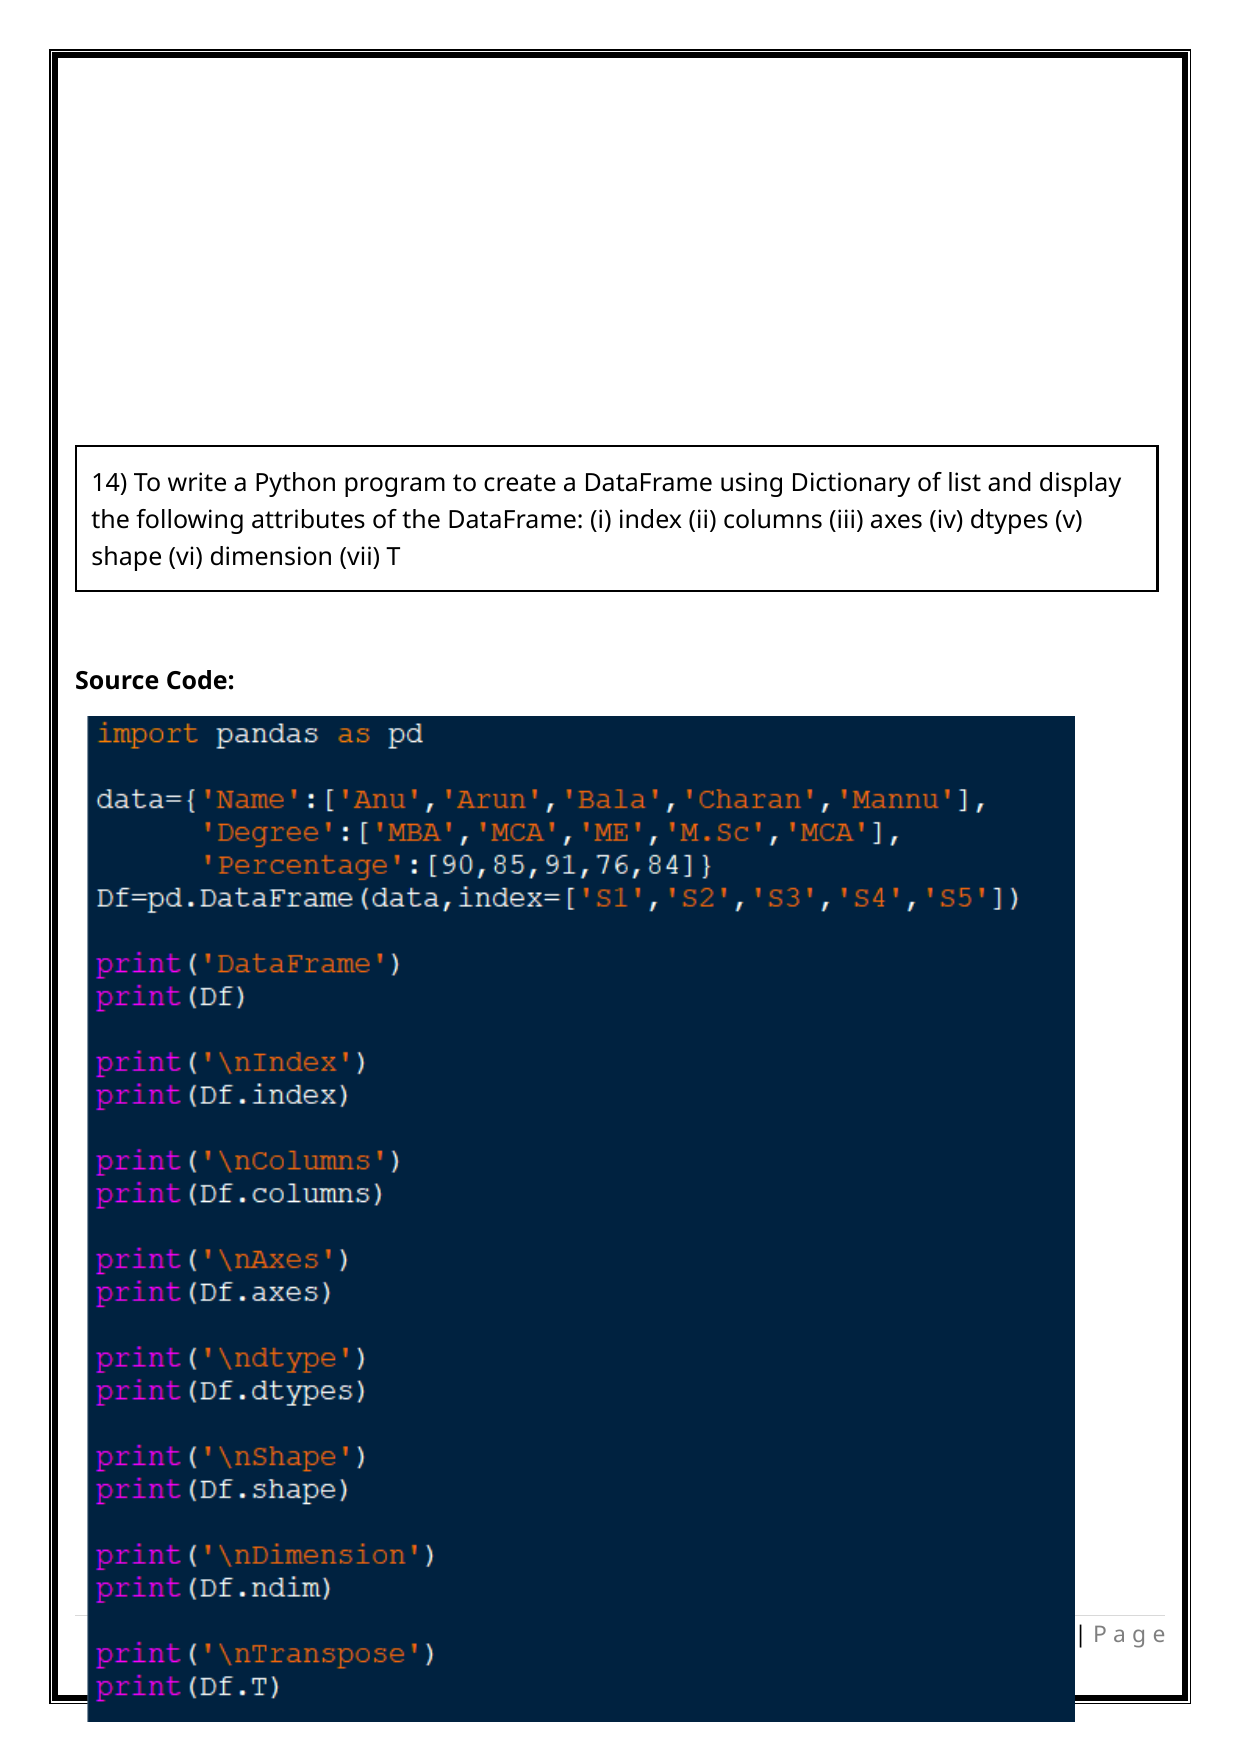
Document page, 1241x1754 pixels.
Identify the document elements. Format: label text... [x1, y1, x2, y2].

text Source Code: [75, 663, 1165, 697]
text 14) To write a Python program to create a DataFrame using Dictionary of list and display the following attributes of the DataFrame: (i) index (ii) columns (iii) axes (iv) dtypes (v) shape (vi) dimension (vii) T [91, 465, 1143, 572]
picture [87, 716, 1075, 1722]
